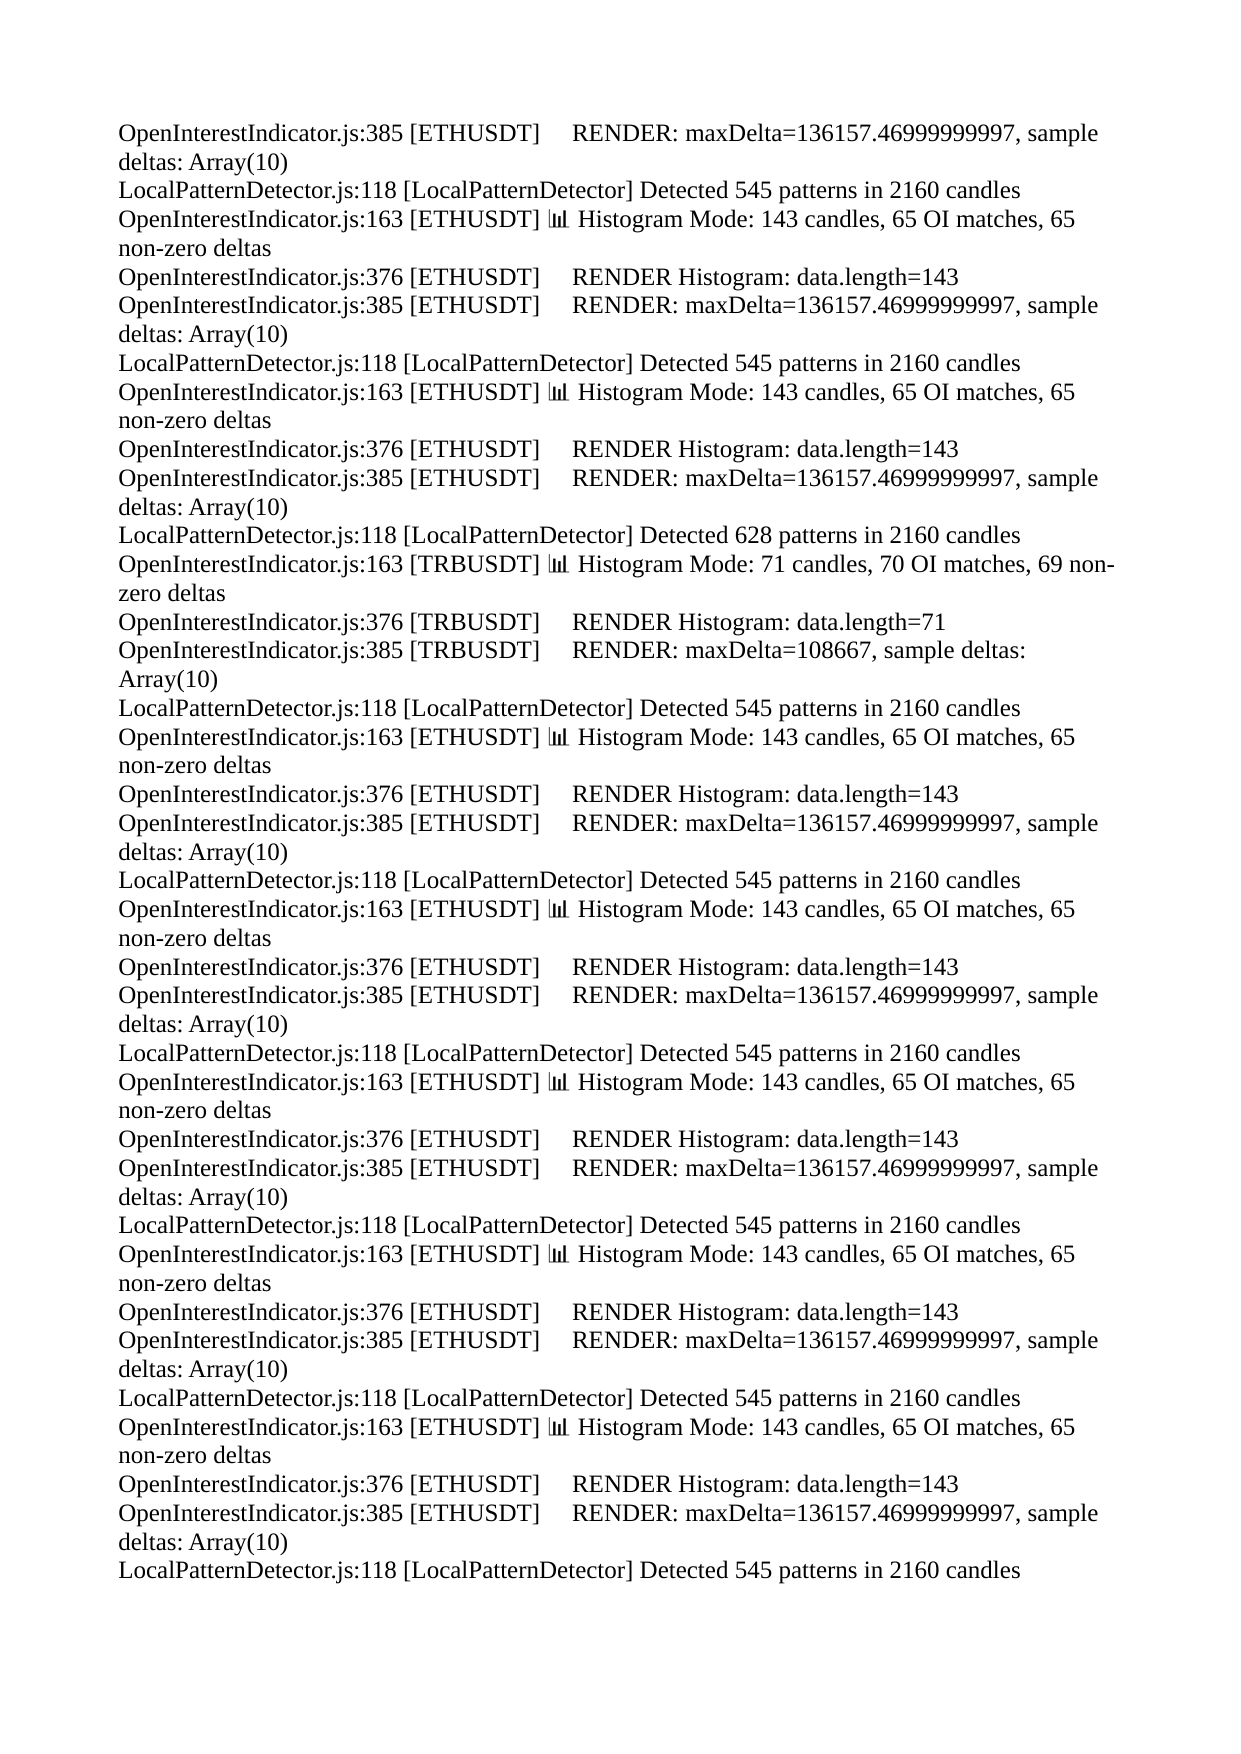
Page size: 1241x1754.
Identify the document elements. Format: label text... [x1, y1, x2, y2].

text OpenInterestIndicator.js:376 [ETHUSDT] 🎨 RENDER Histogram: data.length=143 [118, 262, 1122, 291]
text OpenInterestIndicator.js:385 [ETHUSDT] 🎨 RENDER: maxDelta=136157.46999999997, sample deltas: Array(10) [118, 118, 1122, 176]
text OpenInterestIndicator.js:376 [ETHUSDT] 🎨 RENDER Histogram: data.length=143 [118, 1124, 1122, 1153]
text LocalPatternDetector.js:118 [LocalPatternDetector] Detected 545 patterns in 2160 candles [118, 1038, 1122, 1067]
text LocalPatternDetector.js:118 [LocalPatternDetector] Detected 545 patterns in 2160 candles [118, 693, 1122, 722]
text OpenInterestIndicator.js:385 [ETHUSDT] 🎨 RENDER: maxDelta=136157.46999999997, sample deltas: Array(10) [118, 291, 1122, 348]
text OpenInterestIndicator.js:163 [TRBUSDT] 📊 Histogram Mode: 71 candles, 70 OI matches, 69 non-zero deltas [118, 549, 1122, 607]
text OpenInterestIndicator.js:385 [ETHUSDT] 🎨 RENDER: maxDelta=136157.46999999997, sample deltas: Array(10) [118, 1498, 1122, 1556]
text OpenInterestIndicator.js:376 [ETHUSDT] 🎨 RENDER Histogram: data.length=143 [118, 434, 1122, 463]
text LocalPatternDetector.js:118 [LocalPatternDetector] Detected 545 patterns in 2160 candles [118, 1383, 1122, 1412]
text OpenInterestIndicator.js:163 [ETHUSDT] 📊 Histogram Mode: 143 candles, 65 OI matches, 65 non-zero deltas [118, 1412, 1122, 1469]
text OpenInterestIndicator.js:385 [ETHUSDT] 🎨 RENDER: maxDelta=136157.46999999997, sample deltas: Array(10) [118, 1326, 1122, 1383]
text OpenInterestIndicator.js:163 [ETHUSDT] 📊 Histogram Mode: 143 candles, 65 OI matches, 65 non-zero deltas [118, 1067, 1122, 1124]
text LocalPatternDetector.js:118 [LocalPatternDetector] Detected 545 patterns in 2160 candles [118, 348, 1122, 377]
text OpenInterestIndicator.js:376 [ETHUSDT] 🎨 RENDER Histogram: data.length=143 [118, 952, 1122, 981]
text OpenInterestIndicator.js:163 [ETHUSDT] 📊 Histogram Mode: 143 candles, 65 OI matches, 65 non-zero deltas [118, 204, 1122, 262]
text OpenInterestIndicator.js:163 [ETHUSDT] 📊 Histogram Mode: 143 candles, 65 OI matches, 65 non-zero deltas [118, 894, 1122, 952]
text OpenInterestIndicator.js:385 [ETHUSDT] 🎨 RENDER: maxDelta=136157.46999999997, sample deltas: Array(10) [118, 981, 1122, 1038]
text LocalPatternDetector.js:118 [LocalPatternDetector] Detected 545 patterns in 2160 candles [118, 866, 1122, 894]
text LocalPatternDetector.js:118 [LocalPatternDetector] Detected 628 patterns in 2160 candles [118, 521, 1122, 549]
text LocalPatternDetector.js:118 [LocalPatternDetector] Detected 545 patterns in 2160 candles [118, 1556, 1122, 1584]
text OpenInterestIndicator.js:376 [ETHUSDT] 🎨 RENDER Histogram: data.length=143 [118, 1469, 1122, 1498]
text OpenInterestIndicator.js:385 [ETHUSDT] 🎨 RENDER: maxDelta=136157.46999999997, sample deltas: Array(10) [118, 808, 1122, 866]
text LocalPatternDetector.js:118 [LocalPatternDetector] Detected 545 patterns in 2160 candles [118, 1211, 1122, 1239]
text OpenInterestIndicator.js:163 [ETHUSDT] 📊 Histogram Mode: 143 candles, 65 OI matches, 65 non-zero deltas [118, 377, 1122, 434]
text OpenInterestIndicator.js:385 [ETHUSDT] 🎨 RENDER: maxDelta=136157.46999999997, sample deltas: Array(10) [118, 463, 1122, 521]
text OpenInterestIndicator.js:376 [ETHUSDT] 🎨 RENDER Histogram: data.length=143 [118, 1297, 1122, 1326]
text OpenInterestIndicator.js:376 [ETHUSDT] 🎨 RENDER Histogram: data.length=143 [118, 779, 1122, 808]
text LocalPatternDetector.js:118 [LocalPatternDetector] Detected 545 patterns in 2160 candles [118, 176, 1122, 204]
text OpenInterestIndicator.js:163 [ETHUSDT] 📊 Histogram Mode: 143 candles, 65 OI matches, 65 non-zero deltas [118, 1239, 1122, 1297]
text OpenInterestIndicator.js:163 [ETHUSDT] 📊 Histogram Mode: 143 candles, 65 OI matches, 65 non-zero deltas [118, 722, 1122, 779]
text OpenInterestIndicator.js:385 [ETHUSDT] 🎨 RENDER: maxDelta=136157.46999999997, sample deltas: Array(10) [118, 1153, 1122, 1211]
text OpenInterestIndicator.js:376 [TRBUSDT] 🎨 RENDER Histogram: data.length=71 [118, 607, 1122, 636]
text OpenInterestIndicator.js:385 [TRBUSDT] 🎨 RENDER: maxDelta=108667, sample deltas: Array(10) [118, 636, 1122, 693]
